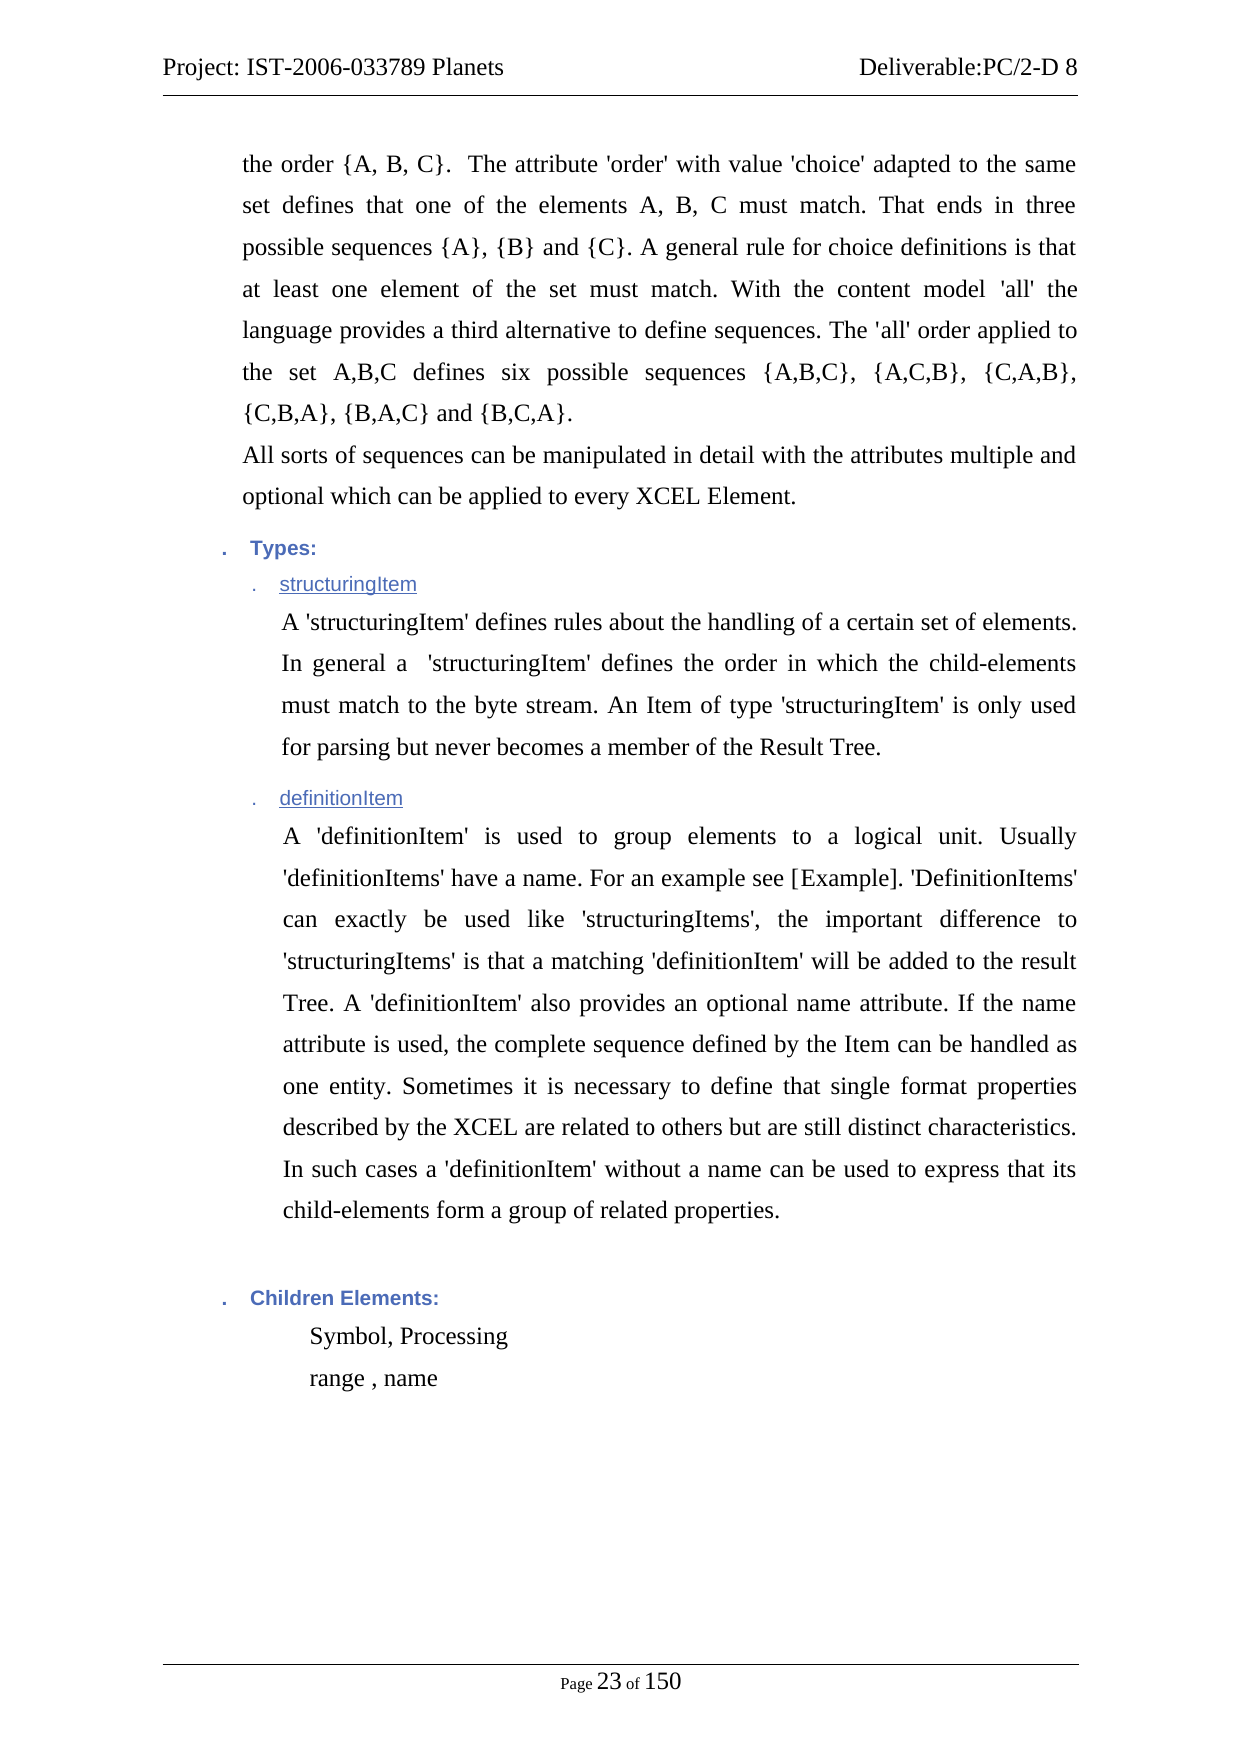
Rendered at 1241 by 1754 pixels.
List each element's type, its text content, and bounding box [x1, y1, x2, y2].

subtitle Children Elements: [162, 1286, 1078, 1309]
text range , name [309, 1364, 1078, 1391]
text A 'structuringItem' defines rules about the handling of a certain set of elements. In general a 'structuringItem' defines the order in which the child-elements must match to the byte stream. An Item of type 'structuringItem' is only used for parsing but never becomes a member of the Result Tree. [281, 608, 1078, 760]
subtitle structuringItem [162, 572, 1078, 596]
subtitle Types: [162, 537, 1078, 560]
text A 'definitionItem' is used to group elements to a logical unit. Usually 'definitionItems' have a name. For an example see [Example]. 'DefinitionItems' can exactly be used like 'structuringItems', the important difference to 'structuringItems' is that a matching 'definitionItem' will be added to the result Tree. A 'definitionItem' also provides an optional name attribute. If the name attribute is used, the complete sequence defined by the Item can be handled as one entity. Sometimes it is necessary to define that single format properties described by the XCEL are related to others but are still distinct characteristics. In such cases a 'definitionItem' without a name can be used to express that its child-elements form a group of related properties. [283, 822, 1078, 1224]
text the order {A, B, C}. The attribute 'order' with value 'choice' adapted to the same set defines that one of the elements A, B, C must match. That ends in three possible sequences {A}, {B} and {C}. A general rule for choice definitions is that at least one element of the set must match. With the content model 'all' the language provides a third alternative to define sequences. The 'all' order applied to the set A,B,C defines six possible sequences {A,B,C}, {A,C,B}, {C,A,B}, {C,B,A}, {B,A,C} and {B,C,A}. [242, 150, 1078, 427]
text All sorts of sequences can be manipulated in detail with the attributes multiple and optional which can be applied to every XCEL Element. [242, 441, 1078, 510]
subtitle definitionItem [162, 787, 1078, 810]
text Symbol, Processing [309, 1322, 1078, 1350]
